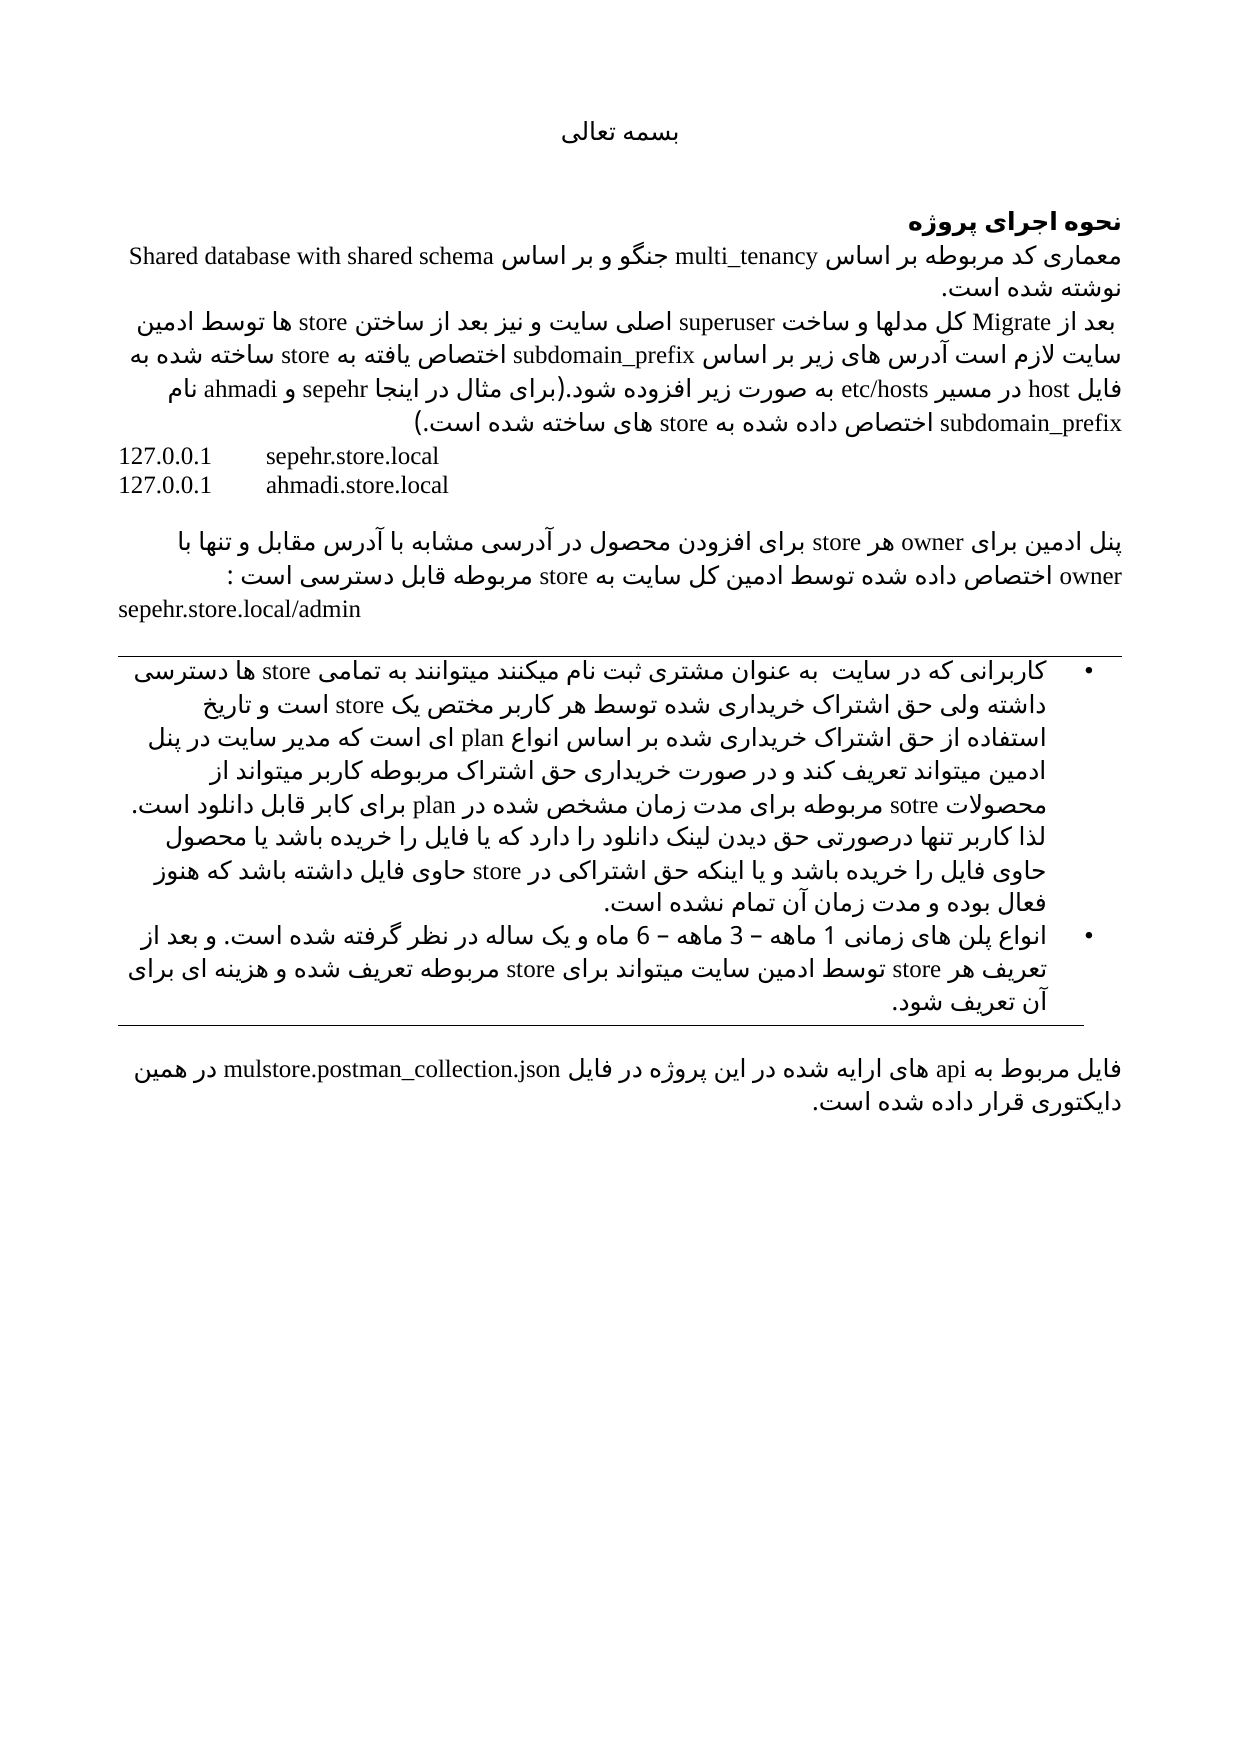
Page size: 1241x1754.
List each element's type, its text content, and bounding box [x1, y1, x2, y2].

text 127.0.0.1 ahmadi.store.local [118, 470, 1122, 499]
list انواع پلن های زمانی 1 ماهه – 3 ماهه – 6 ماه و یک ساله در نظر گرفته شده است. و بعد از تعریف هر store توسط ادمین سایت میتواند برای store مربوطه تعریف شده و هزینه ای برای آن تعریف شود. [118, 922, 1084, 1025]
text نحوه اجرای پروژه [118, 208, 1122, 241]
list کاربرانی که در سایت به عنوان مشتری ثبت نام میکنند میتوانند به تمامی store ها دسترسی داشته ولی حق اشتراک خریداری شده توسط هر کاربر مختص یک store است و تاریخ استفاده از حق اشتراک خریداری شده بر اساس انواع plan ای است که مدیر سایت در پنل ادمین میتواند تعریف کند و در صورت خریداری حق اشتراک مربوطه کاربر میتواند از محصولات sotre مربوطه برای مدت زمان مشخص شده در plan برای کابر قابل دانلود است. لذا کاربر تنها درصورتی حق دیدن لینک دانلود را دارد که یا فایل را خریده باشد یا محصول حاوی فایل را خریده باشد و یا اینکه حق اشتراکی در store حاوی فایل داشته باشد که هنوز فعال بوده و مدت زمان آن تمام نشده است. [118, 657, 1084, 922]
text 127.0.0.1 sepehr.store.local [118, 441, 1122, 470]
text بسمه تعالی [118, 118, 1122, 151]
text sepehr.store.local/admin [118, 594, 1122, 623]
text بعد از Migrate کل مدلها و ساخت superuser اصلی سایت و نیز بعد از ساختن store ها توسط ادمین سایت لازم است آدرس های زیر بر اساس subdomain_prefix اختصاص یافته به store ساخته شده به فایل host در مسیر etc/hosts به صورت زیر افزوده شود.(برای مثال در اینجا sepehr و ahmadi نام subdomain_prefix اختصاص داده شده به store های ساخته شده است.) [118, 307, 1122, 441]
text فایل مربوط به api های ارایه شده در این پروژه در فایل mulstore.postman_collection.json در همین دایکتوری قرار داده شده است. [118, 1054, 1122, 1120]
text پنل ادمین برای owner هر store برای افزودن محصول در آدرسی مشابه با آدرس مقابل و تنها با owner اختصاص داده شده توسط ادمین کل سایت به store مربوطه قابل دسترسی است : [118, 527, 1122, 594]
text معماری کد مربوطه بر اساس multi_tenancy جنگو و بر اساس Shared database with shared schema نوشته شده است. [118, 241, 1122, 307]
